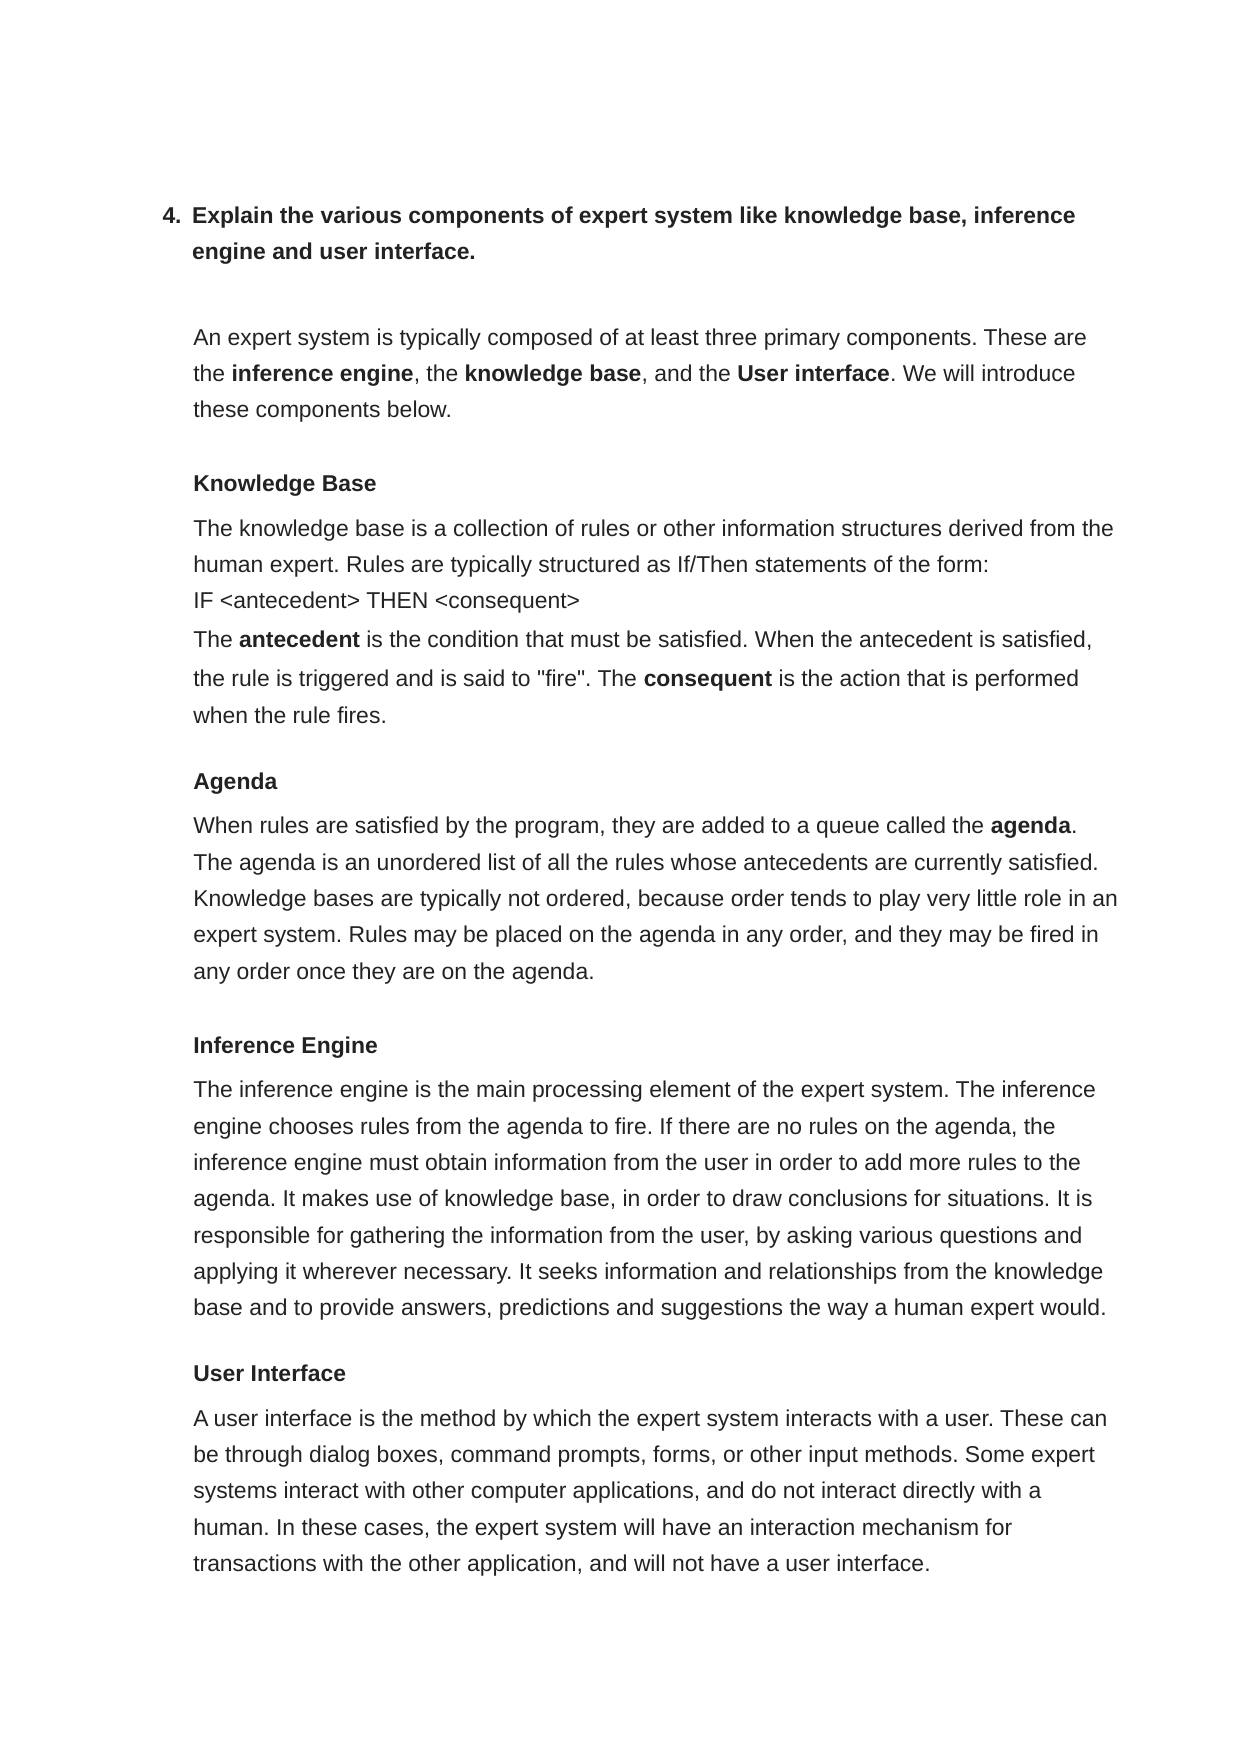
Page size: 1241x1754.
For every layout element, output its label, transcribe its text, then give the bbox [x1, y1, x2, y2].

subtitle Knowledge Base [193, 470, 1122, 496]
text The knowledge base is a collection of rules or other information structures derived from the human expert. Rules are typically structured as If/Then statements of the form: [193, 515, 1122, 577]
text A user interface is the method by which the expert system interacts with a user. These can be through dialog boxes, command prompts, forms, or other input methods. Some expert systems interact with other computer applications, and do not interact directly with a human. In these cases, the expert system will have an interaction mechanism for transactions with the other application, and will not have a user interface. [193, 1404, 1122, 1576]
list Explain the various components of expert system like knowledge base, inference engine and user interface. [162, 202, 1122, 264]
subtitle User Interface [193, 1360, 1122, 1386]
text IF <antecedent> THEN <consequent> [193, 587, 1122, 614]
subtitle Agenda [193, 768, 1122, 794]
subtitle Inference Engine [193, 1032, 1122, 1058]
text The inference engine is the main processing element of the expert system. The inference engine chooses rules from the agenda to fire. If there are no rules on the agenda, the inference engine must obtain information from the user in order to add more rules to the agenda. It makes use of knowledge base, in order to draw conclusions for situations. It is responsible for gathering the information from the user, by asking various questions and applying it wherever necessary. It seeks information and relationships from the knowledge base and to provide answers, predictions and suggestions the way a human expert would. [193, 1076, 1122, 1321]
text When rules are satisfied by the program, they are added to a queue called the agenda. The agenda is an unordered list of all the rules whose antecedents are currently satisfied. [193, 812, 1122, 875]
text Knowledge bases are typically not ordered, because order tends to play very little role in an expert system. Rules may be placed on the agenda in any order, and they may be fired in any order once they are on the agenda. [193, 885, 1122, 984]
text The antecedent is the condition that must be satisfied. When the antecedent is satisfied, the rule is triggered and is said to "fire". The consequent is the action that is performed when the rule fires. [193, 624, 1122, 728]
text An expert system is typically composed of at least three primary components. These are the inference engine, the knowledge base, and the User interface. We will introduce these components below. [193, 323, 1122, 422]
